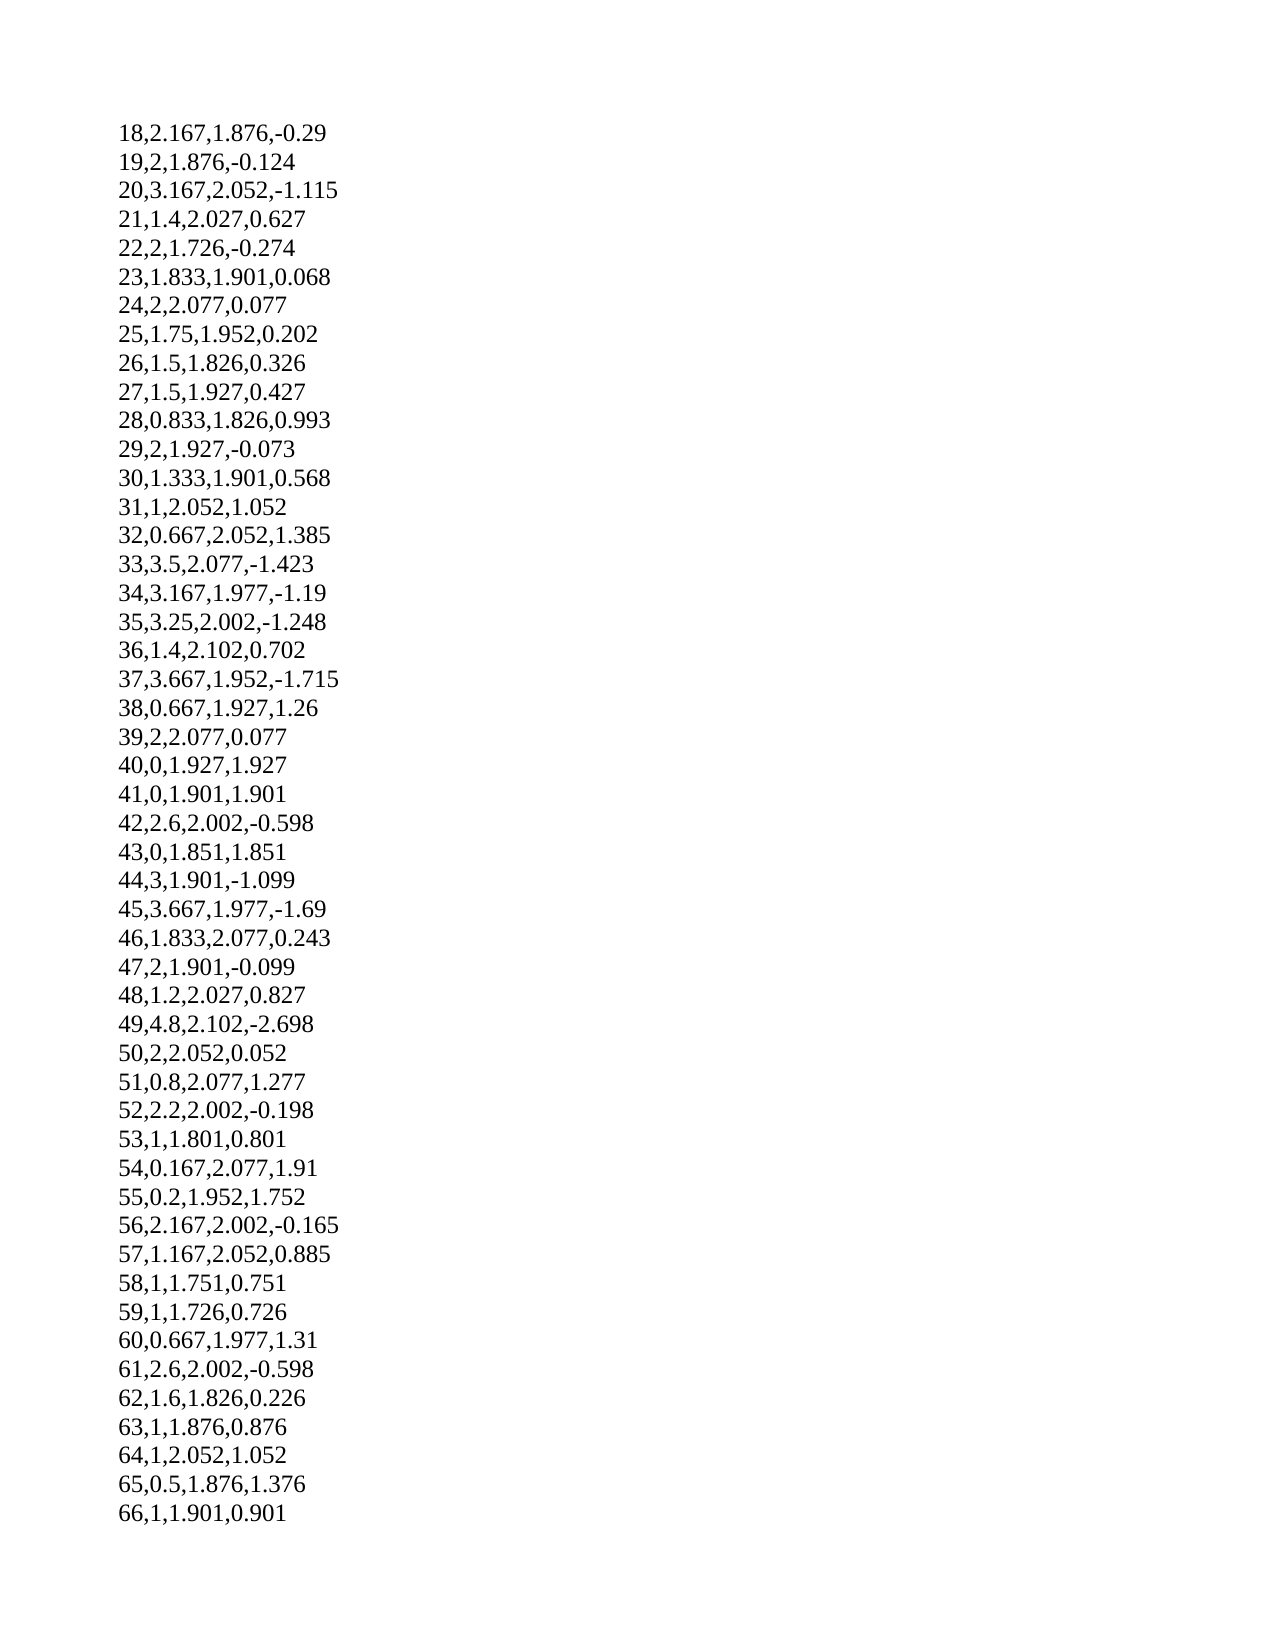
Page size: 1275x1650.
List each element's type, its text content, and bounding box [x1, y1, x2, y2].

text 64,1,2.052,1.052 [118, 1441, 1157, 1469]
text 60,0.667,1.977,1.31 [118, 1326, 1157, 1354]
text 39,2,2.077,0.077 [118, 722, 1157, 751]
text 38,0.667,1.927,1.26 [118, 693, 1157, 722]
text 28,0.833,1.826,0.993 [118, 406, 1157, 434]
text 49,4.8,2.102,-2.698 [118, 1009, 1157, 1038]
text 31,1,2.052,1.052 [118, 492, 1157, 521]
text 25,1.75,1.952,0.202 [118, 319, 1157, 348]
text 63,1,1.876,0.876 [118, 1412, 1157, 1441]
text 22,2,1.726,-0.274 [118, 233, 1157, 262]
text 35,3.25,2.002,-1.248 [118, 607, 1157, 636]
text 23,1.833,1.901,0.068 [118, 262, 1157, 291]
text 33,3.5,2.077,-1.423 [118, 549, 1157, 578]
text 47,2,1.901,-0.099 [118, 952, 1157, 981]
text 41,0,1.901,1.901 [118, 779, 1157, 808]
text 50,2,2.052,0.052 [118, 1038, 1157, 1067]
text 34,3.167,1.977,-1.19 [118, 578, 1157, 607]
text 20,3.167,2.052,-1.115 [118, 176, 1157, 204]
text 56,2.167,2.002,-0.165 [118, 1211, 1157, 1239]
text 40,0,1.927,1.927 [118, 751, 1157, 779]
text 42,2.6,2.002,-0.598 [118, 808, 1157, 837]
text 61,2.6,2.002,-0.598 [118, 1354, 1157, 1383]
text 30,1.333,1.901,0.568 [118, 463, 1157, 492]
text 55,0.2,1.952,1.752 [118, 1182, 1157, 1211]
text 51,0.8,2.077,1.277 [118, 1067, 1157, 1096]
text 45,3.667,1.977,-1.69 [118, 894, 1157, 923]
text 59,1,1.726,0.726 [118, 1297, 1157, 1326]
text 32,0.667,2.052,1.385 [118, 521, 1157, 549]
text 19,2,1.876,-0.124 [118, 147, 1157, 176]
text 53,1,1.801,0.801 [118, 1124, 1157, 1153]
text 54,0.167,2.077,1.91 [118, 1153, 1157, 1182]
text 21,1.4,2.027,0.627 [118, 204, 1157, 233]
text 44,3,1.901,-1.099 [118, 866, 1157, 894]
text 58,1,1.751,0.751 [118, 1268, 1157, 1297]
text 48,1.2,2.027,0.827 [118, 981, 1157, 1009]
text 37,3.667,1.952,-1.715 [118, 664, 1157, 693]
text 24,2,2.077,0.077 [118, 291, 1157, 319]
text 46,1.833,2.077,0.243 [118, 923, 1157, 952]
text 36,1.4,2.102,0.702 [118, 636, 1157, 664]
text 66,1,1.901,0.901 [118, 1498, 1157, 1527]
text 18,2.167,1.876,-0.29 [118, 118, 1157, 147]
text 43,0,1.851,1.851 [118, 837, 1157, 866]
text 26,1.5,1.826,0.326 [118, 348, 1157, 377]
text 65,0.5,1.876,1.376 [118, 1469, 1157, 1498]
text 57,1.167,2.052,0.885 [118, 1239, 1157, 1268]
text 62,1.6,1.826,0.226 [118, 1383, 1157, 1412]
text 27,1.5,1.927,0.427 [118, 377, 1157, 406]
text 52,2.2,2.002,-0.198 [118, 1096, 1157, 1124]
text 29,2,1.927,-0.073 [118, 434, 1157, 463]
